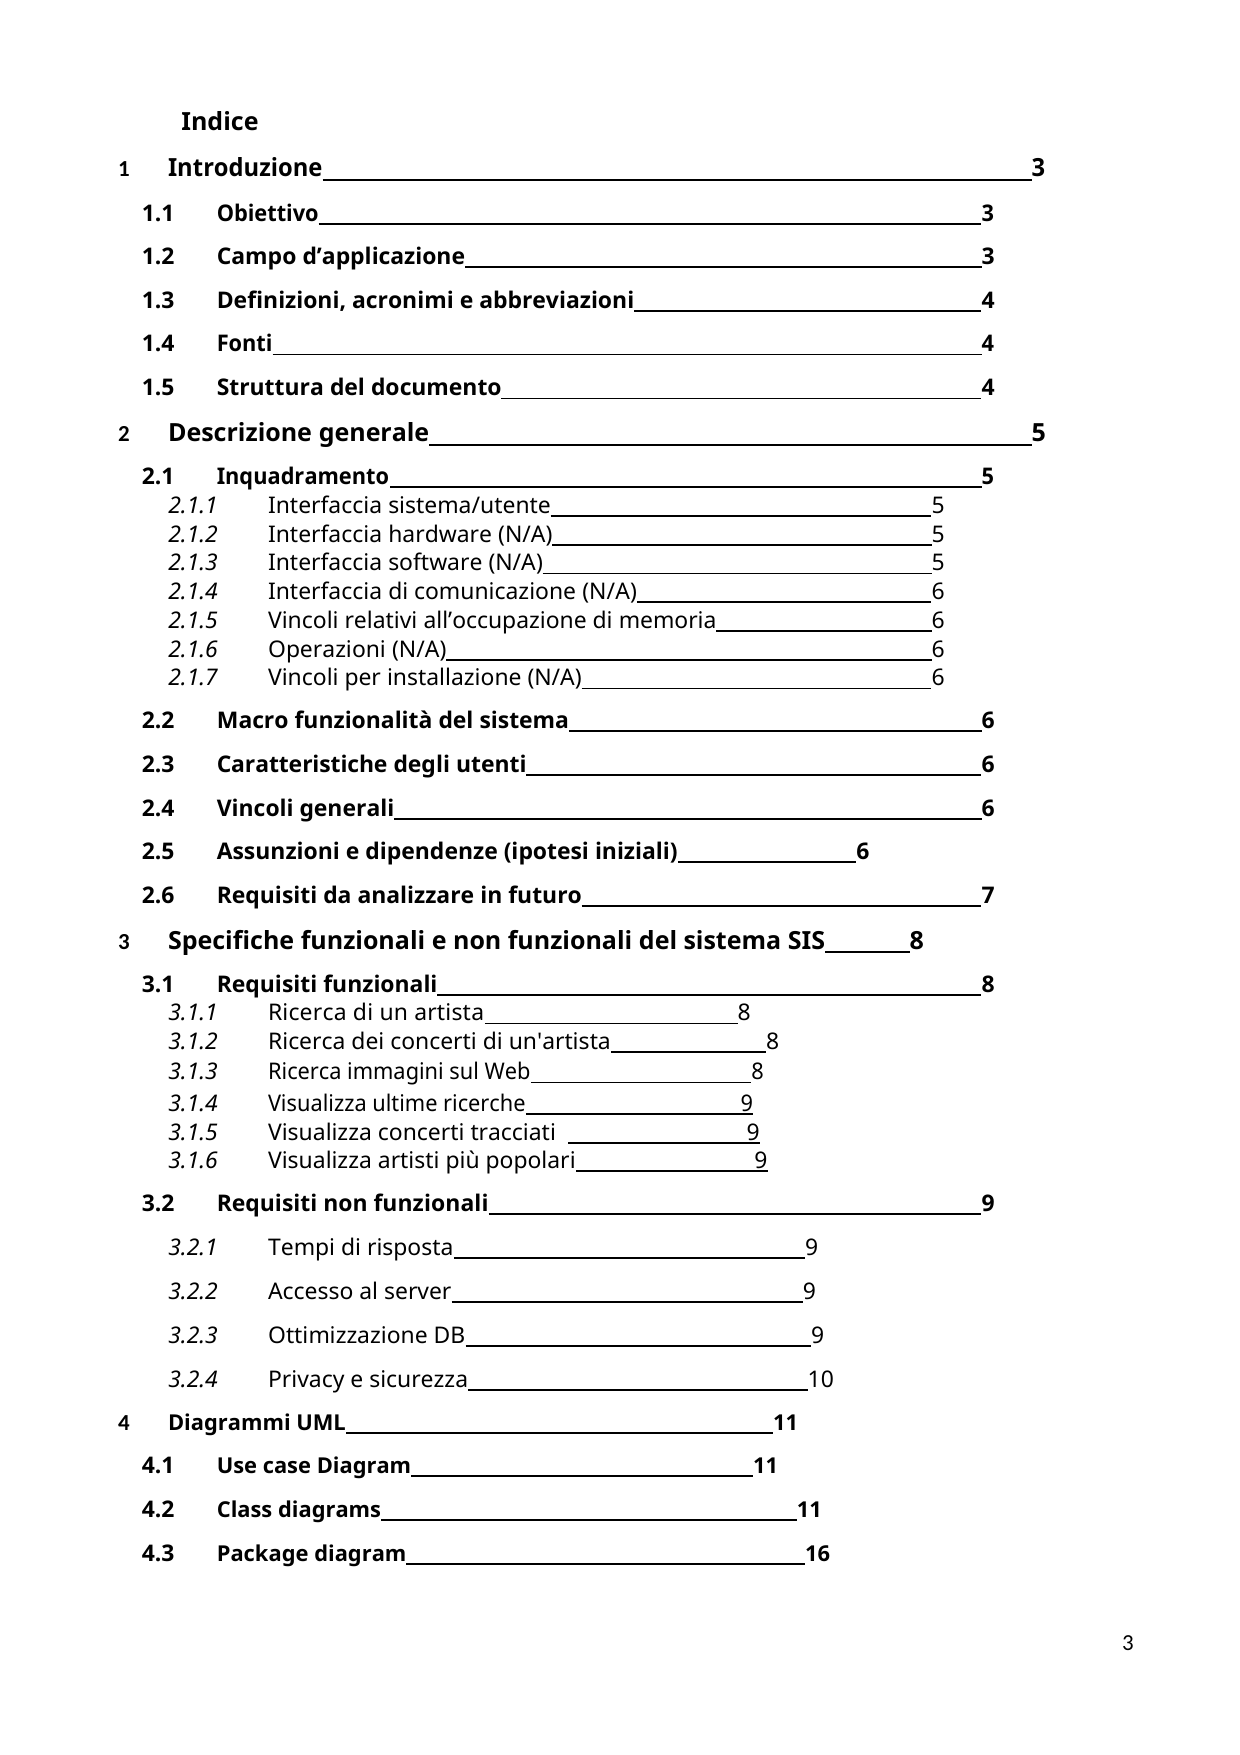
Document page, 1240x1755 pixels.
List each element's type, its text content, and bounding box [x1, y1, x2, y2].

list Tempi di risposta 9 [168, 1231, 1133, 1262]
list Accesso al server 9 [168, 1275, 1133, 1306]
list Definizioni, acronimi e abbreviazioni 4 [142, 284, 1133, 315]
list Requisiti non funzionali 9 [142, 1187, 1133, 1218]
list Interfaccia software (N/A) 5 [168, 548, 1133, 576]
list Visualizza artisti più popolari 9 [168, 1146, 1133, 1174]
list Class diagrams 11 [142, 1493, 1133, 1524]
list Visualizza concerti tracciati 9 [168, 1118, 1133, 1146]
list Struttura del documento 4 [142, 371, 1133, 403]
list Specifiche funzionali e non funzionali del sistema SIS 8 [118, 922, 1133, 956]
list Macro funzionalità del sistema 6 [142, 704, 1133, 735]
list Use case Diagram 11 [142, 1449, 1133, 1480]
list Interfaccia hardware (N/A) 5 [168, 519, 1133, 548]
list Caratteristiche degli utenti 6 [142, 747, 1133, 779]
list Ricerca di un artista 8 [168, 998, 1133, 1026]
list Fonti 4 [142, 327, 1133, 359]
list Vincoli generali 6 [142, 791, 1133, 823]
list Vincoli per installazione (N/A) 6 [168, 663, 1133, 691]
list Assunzioni e dipendenze (ipotesi iniziali) 6 [142, 835, 1133, 866]
list Obiettivo 3 [142, 197, 1133, 228]
list Inquadramento 5 [142, 462, 1133, 490]
list Ricerca immagini sul Web 8 [168, 1055, 1121, 1086]
list Introduzione 3 [118, 150, 1133, 184]
list Privacy e sicurezza 10 [168, 1363, 1133, 1394]
list Interfaccia di comunicazione (N/A) 6 [168, 577, 1133, 605]
list Diagrammi UML 11 [118, 1407, 1133, 1436]
list Interfaccia sistema/utente 5 [168, 490, 1133, 519]
list Ottimizzazione DB 9 [168, 1319, 1133, 1350]
list Vincoli relativi all’occupazione di memoria 6 [168, 605, 1133, 634]
text Indice [181, 103, 1073, 138]
list Requisiti da analizzare in futuro 7 [142, 879, 1133, 910]
list Requisiti funzionali 8 [142, 969, 1133, 998]
list Campo d’applicazione 3 [142, 240, 1133, 271]
list Descrizione generale 5 [118, 415, 1133, 449]
list Package diagram 16 [142, 1537, 1133, 1568]
list Visualizza ultime ricerche 9 [168, 1086, 1121, 1118]
list Ricerca dei concerti di un'artista 8 [168, 1027, 1133, 1055]
list Operazioni (N/A) 6 [168, 634, 1133, 663]
